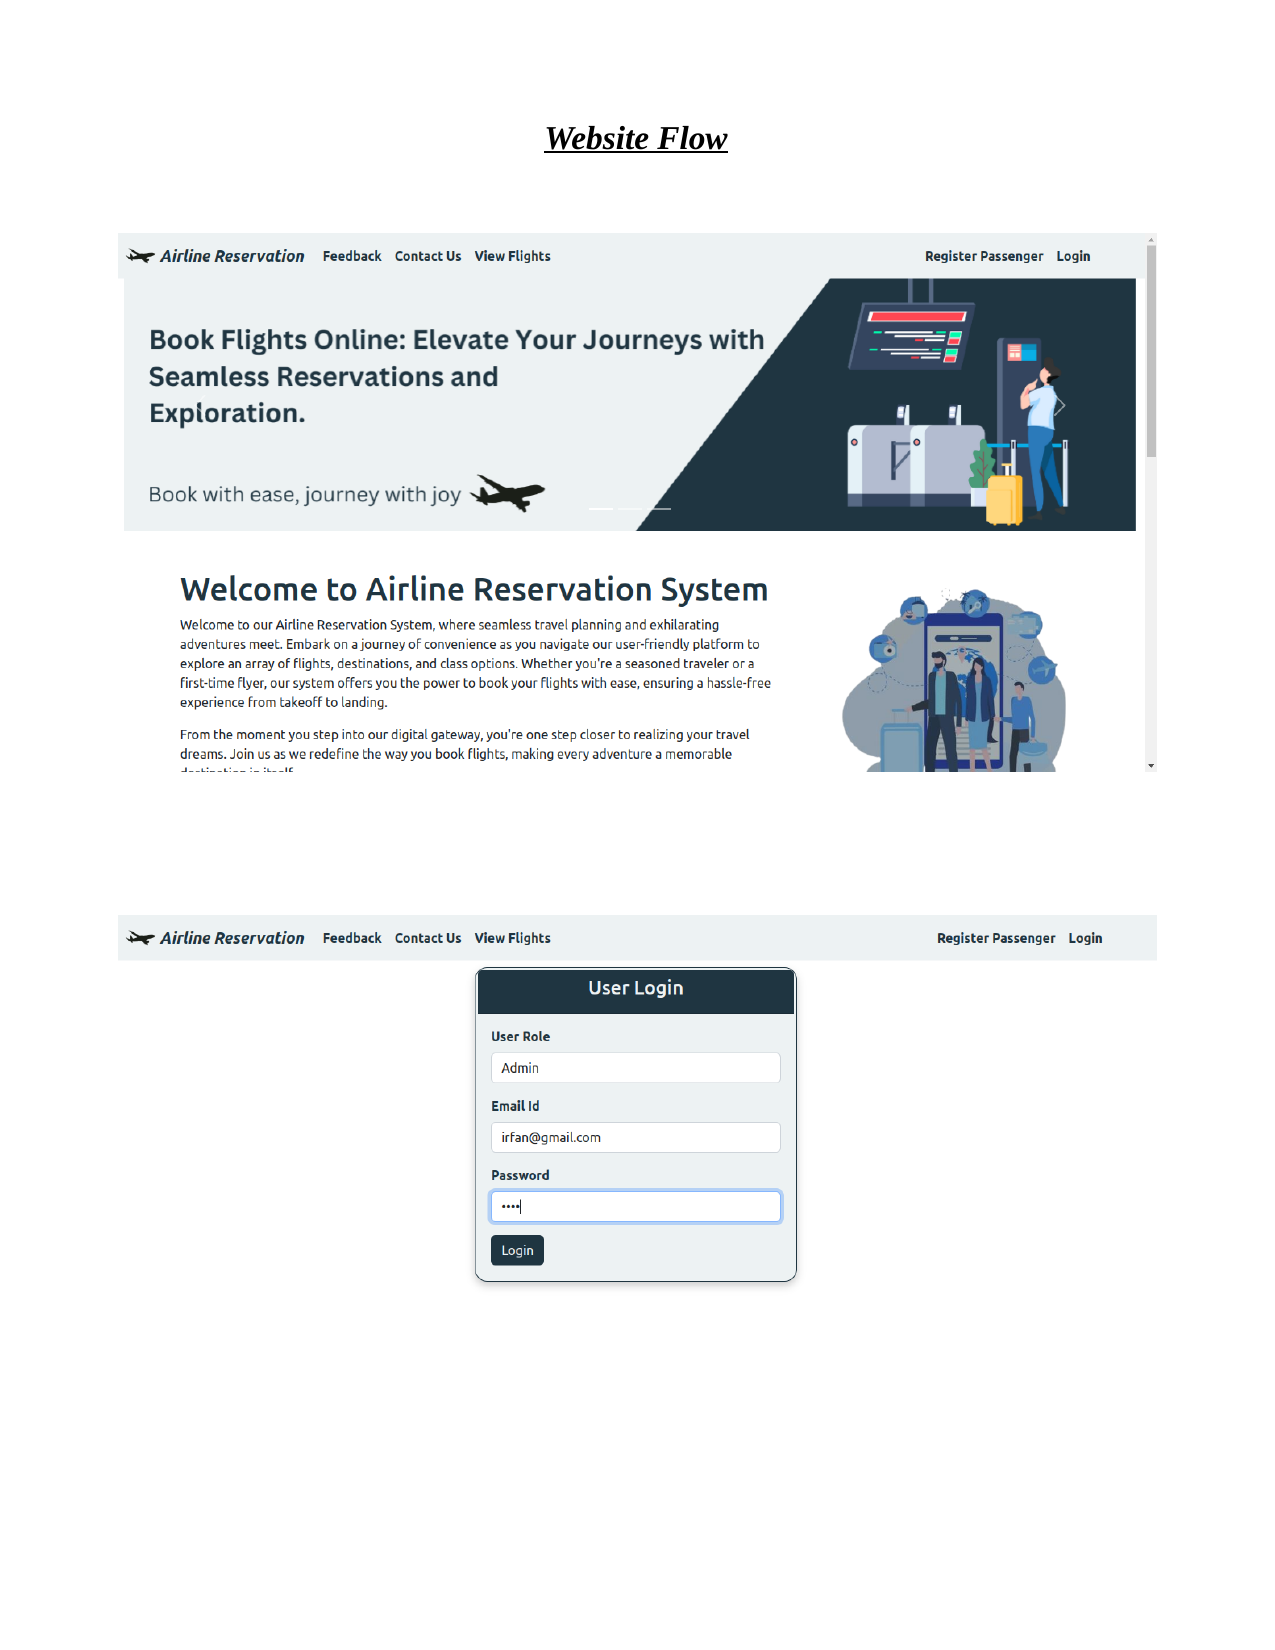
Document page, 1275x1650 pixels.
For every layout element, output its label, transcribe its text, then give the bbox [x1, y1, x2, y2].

subtitle Website Flow [118, 118, 1157, 156]
picture [118, 233, 1157, 772]
picture [118, 915, 1157, 1454]
